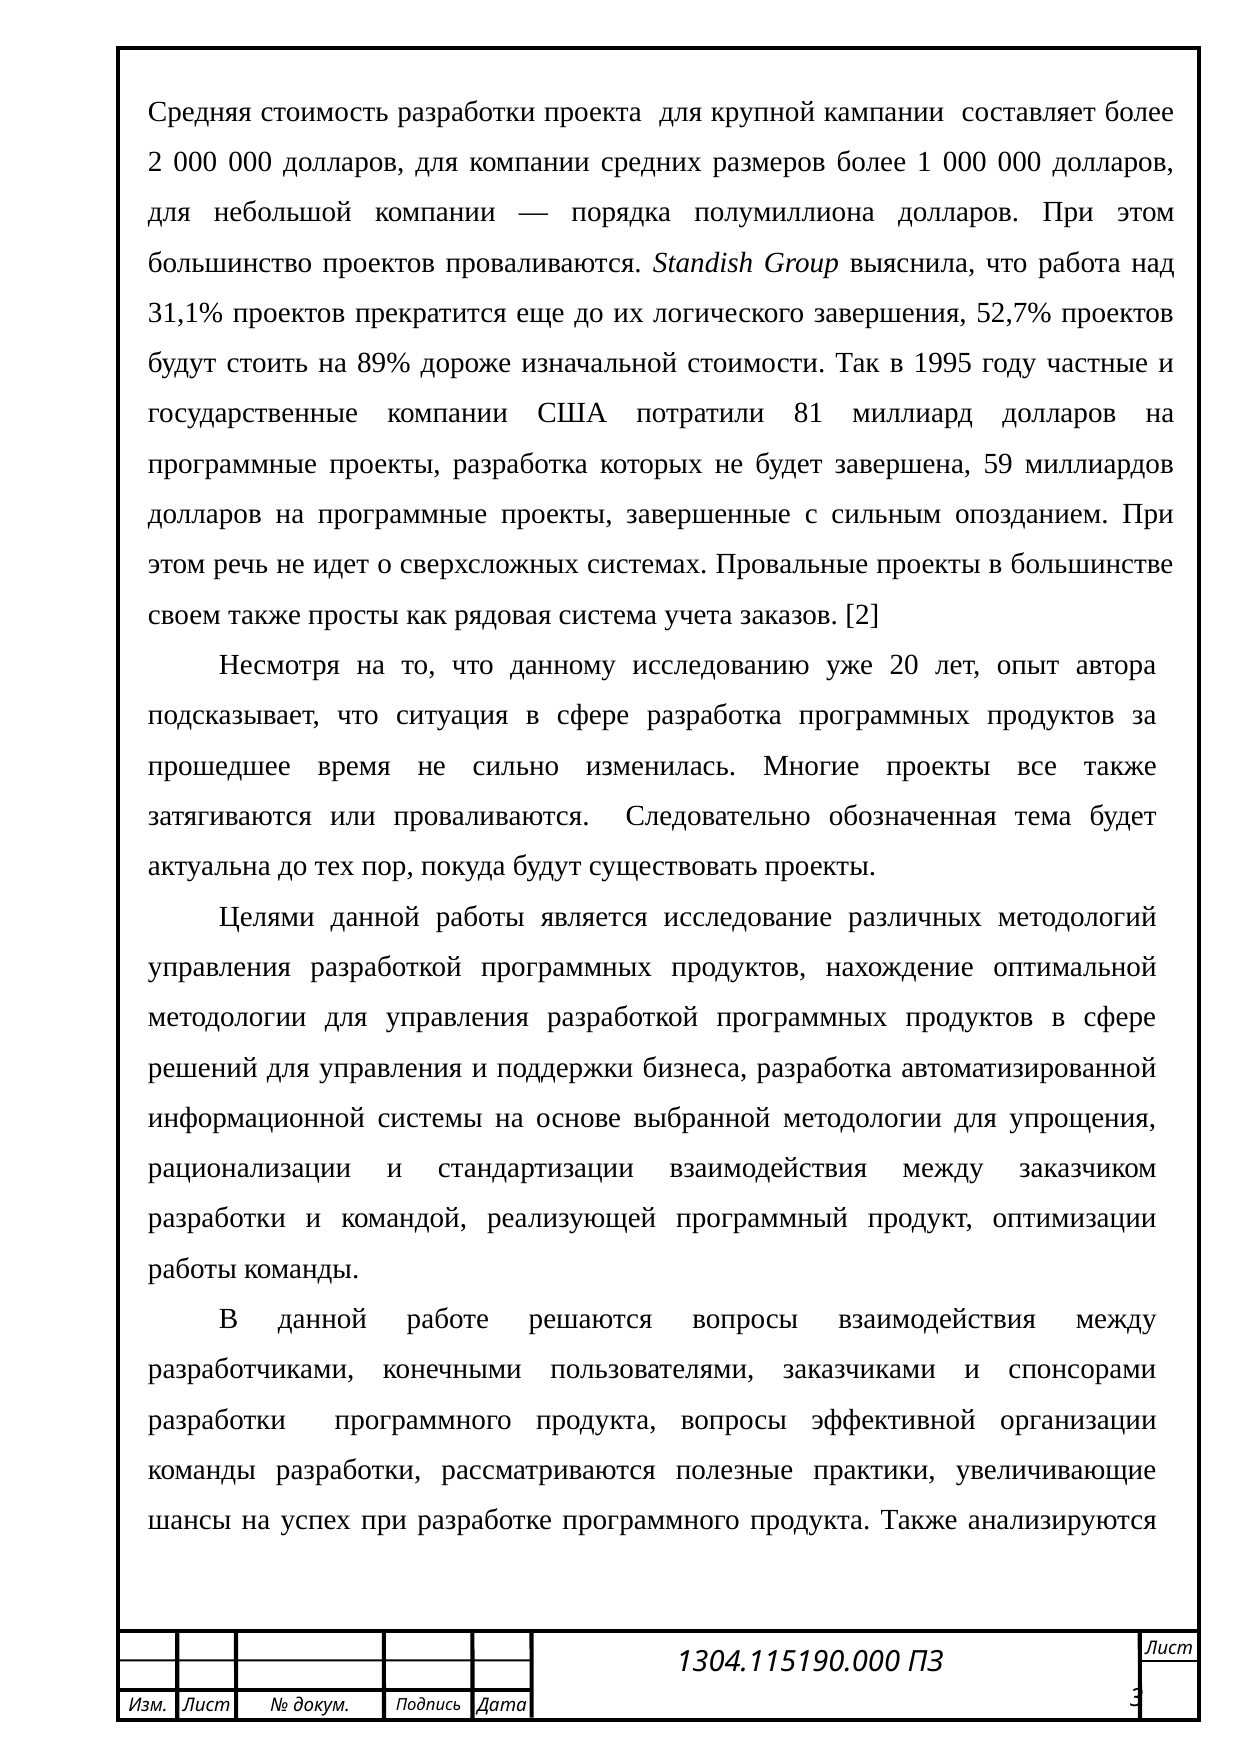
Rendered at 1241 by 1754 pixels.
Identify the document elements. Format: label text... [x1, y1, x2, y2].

text Средняя стоимость разработки проекта для крупной кампании составляет более 2 000 000 долларов, для компании средних размеров более 1 000 000 долларов, для небольшой компании — порядка полумиллиона долларов. При этом большинство проектов проваливаются. Standish Group выяснила, что работа над 31,1% проектов прекратится еще до их логического завершения, 52,7% проектов будут стоить на 89% дороже изначальной стоимости. Так в 1995 году частные и государственные компании США потратили 81 миллиард долларов на программные проекты, разработка которых не будет завершена, 59 миллиардов долларов на программные проекты, завершенные с сильным опозданием. При этом речь не идет о сверхсложных системах. Провальные проекты в большинстве своем также просты как рядовая система учета заказов. [2] [148, 94, 1175, 630]
text Несмотря на то, что данному исследованию уже 20 лет, опыт автора подсказывает, что ситуация в сфере разработка программных продуктов за прошедшее время не сильно изменилась. Многие проекты все также затягиваются или проваливаются. Следовательно обозначенная тема будет актуальна до тех пор, покуда будут существовать проекты. [148, 647, 1157, 882]
text В данной работе решаются вопросы взаимодействия между разработчиками, конечными пользователями, заказчиками и спонсорами разработки программного продукта, вопросы эффективной организации команды разработки, рассматриваются полезные практики, увеличивающие шансы на успех при разработке программного продукта. Также анализируются [148, 1301, 1157, 1536]
text Целями данной работы является исследование различных методологий управления разработкой программных продуктов, нахождение оптимальной методологии для управления разработкой программных продуктов в сфере решений для управления и поддержки бизнеса, разработка автоматизированной информационной системы на основе выбранной методологии для упрощения, рационализации и стандартизации взаимодействия между заказчиком разработки и командой, реализующей программный продукт, оптимизации работы команды. [148, 899, 1157, 1284]
